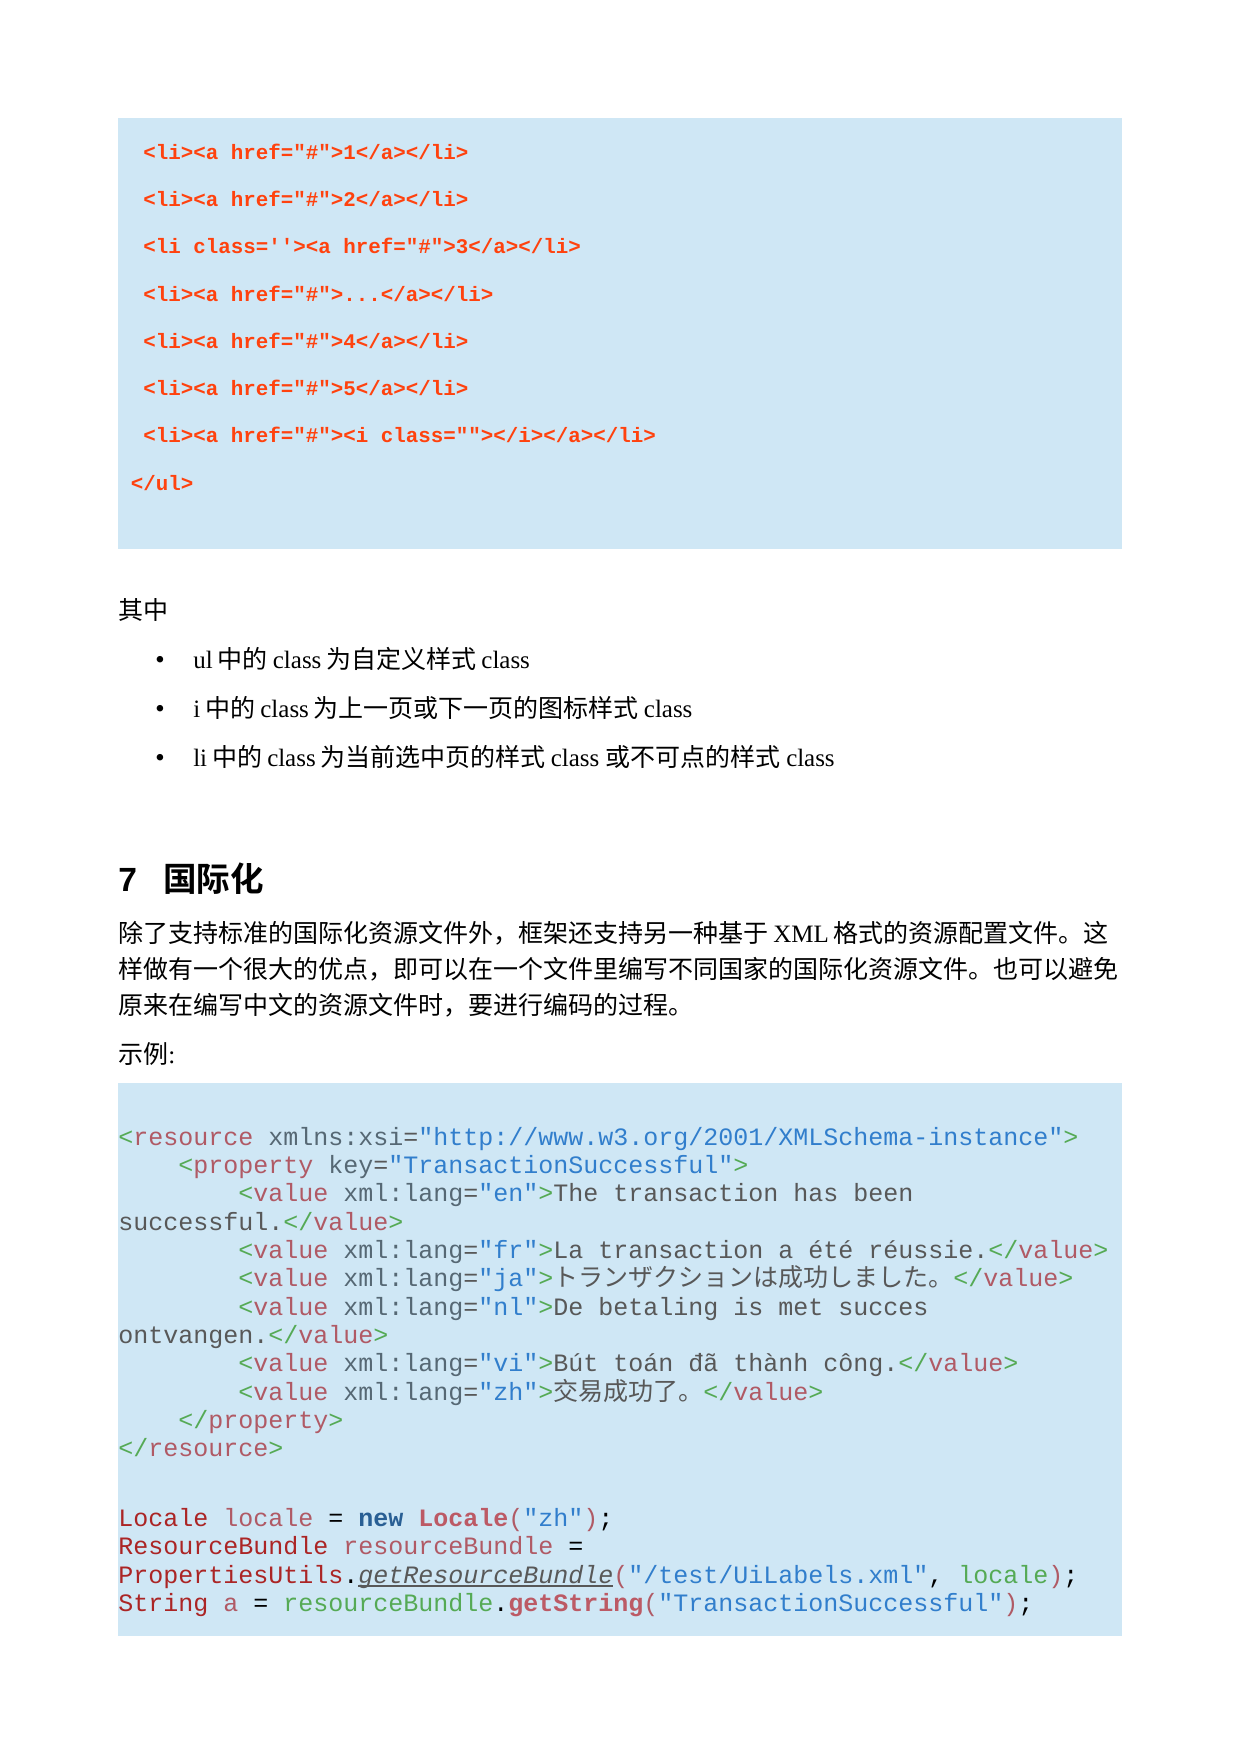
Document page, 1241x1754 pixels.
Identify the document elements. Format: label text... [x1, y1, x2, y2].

list ul中的class为自定义样式class [156, 639, 1122, 676]
list li中的class为当前选中页的样式class 或不可点的样式 class [156, 737, 1122, 773]
text 除了支持标准的国际化资源文件外，框架还支持另一种基于XML格式的资源配置文件。这样做有一个很大的优点，即可以在一个文件里编写不同国家的国际化资源文件。也可以避免原来在编写中文的资源文件时，要进行编码的过程。 [118, 913, 1122, 1022]
text Locale locale = new Locale("zh"); [118, 1506, 1122, 1534]
text <li><a href="#"><i class=""></i></a></li> [118, 426, 1122, 449]
text <value xml:lang="zh">交易成功了。</value> [118, 1379, 1122, 1408]
text <li><a href="#">2</a></li> [118, 189, 1122, 213]
text <property key="TransactionSuccessful"> [118, 1153, 1122, 1181]
text ResourceBundle resourceBundle = PropertiesUtils.getResourceBundle("/test/UiLabels.xml", locale); [118, 1534, 1122, 1591]
text <li><a href="#">1</a></li> [118, 142, 1122, 165]
text <value xml:lang="nl">De betaling is met succes ontvangen.</value> [118, 1294, 1122, 1351]
text 其中 [118, 591, 1122, 627]
text <value xml:lang="fr">La transaction a été réussie.</value> [118, 1238, 1122, 1266]
text String a = resourceBundle.getString("TransactionSuccessful"); [118, 1591, 1122, 1619]
text <resource xmlns:xsi="http://www.w3.org/2001/XMLSchema-instance"> [118, 1124, 1122, 1153]
text <li><a href="#">...</a></li> [118, 284, 1122, 307]
text <li><a href="#">4</a></li> [118, 331, 1122, 354]
subtitle 国际化 [118, 852, 1122, 901]
text <value xml:lang="vi">Bút toán đã thành công.</value> [118, 1351, 1122, 1379]
text </ul> [118, 473, 1122, 496]
text <value xml:lang="ja">トランザクションは成功しました。</value> [118, 1266, 1122, 1294]
text <li><a href="#">5</a></li> [118, 378, 1122, 402]
list i中的class为上一页或下一页的图标样式class [156, 688, 1122, 724]
text 示例: [118, 1034, 1122, 1071]
text </property> [118, 1408, 1122, 1436]
text <value xml:lang="en">The transaction has been successful.</value> [118, 1181, 1122, 1238]
text </resource> [118, 1436, 1122, 1464]
text <li class=''><a href="#">3</a></li> [118, 236, 1122, 260]
